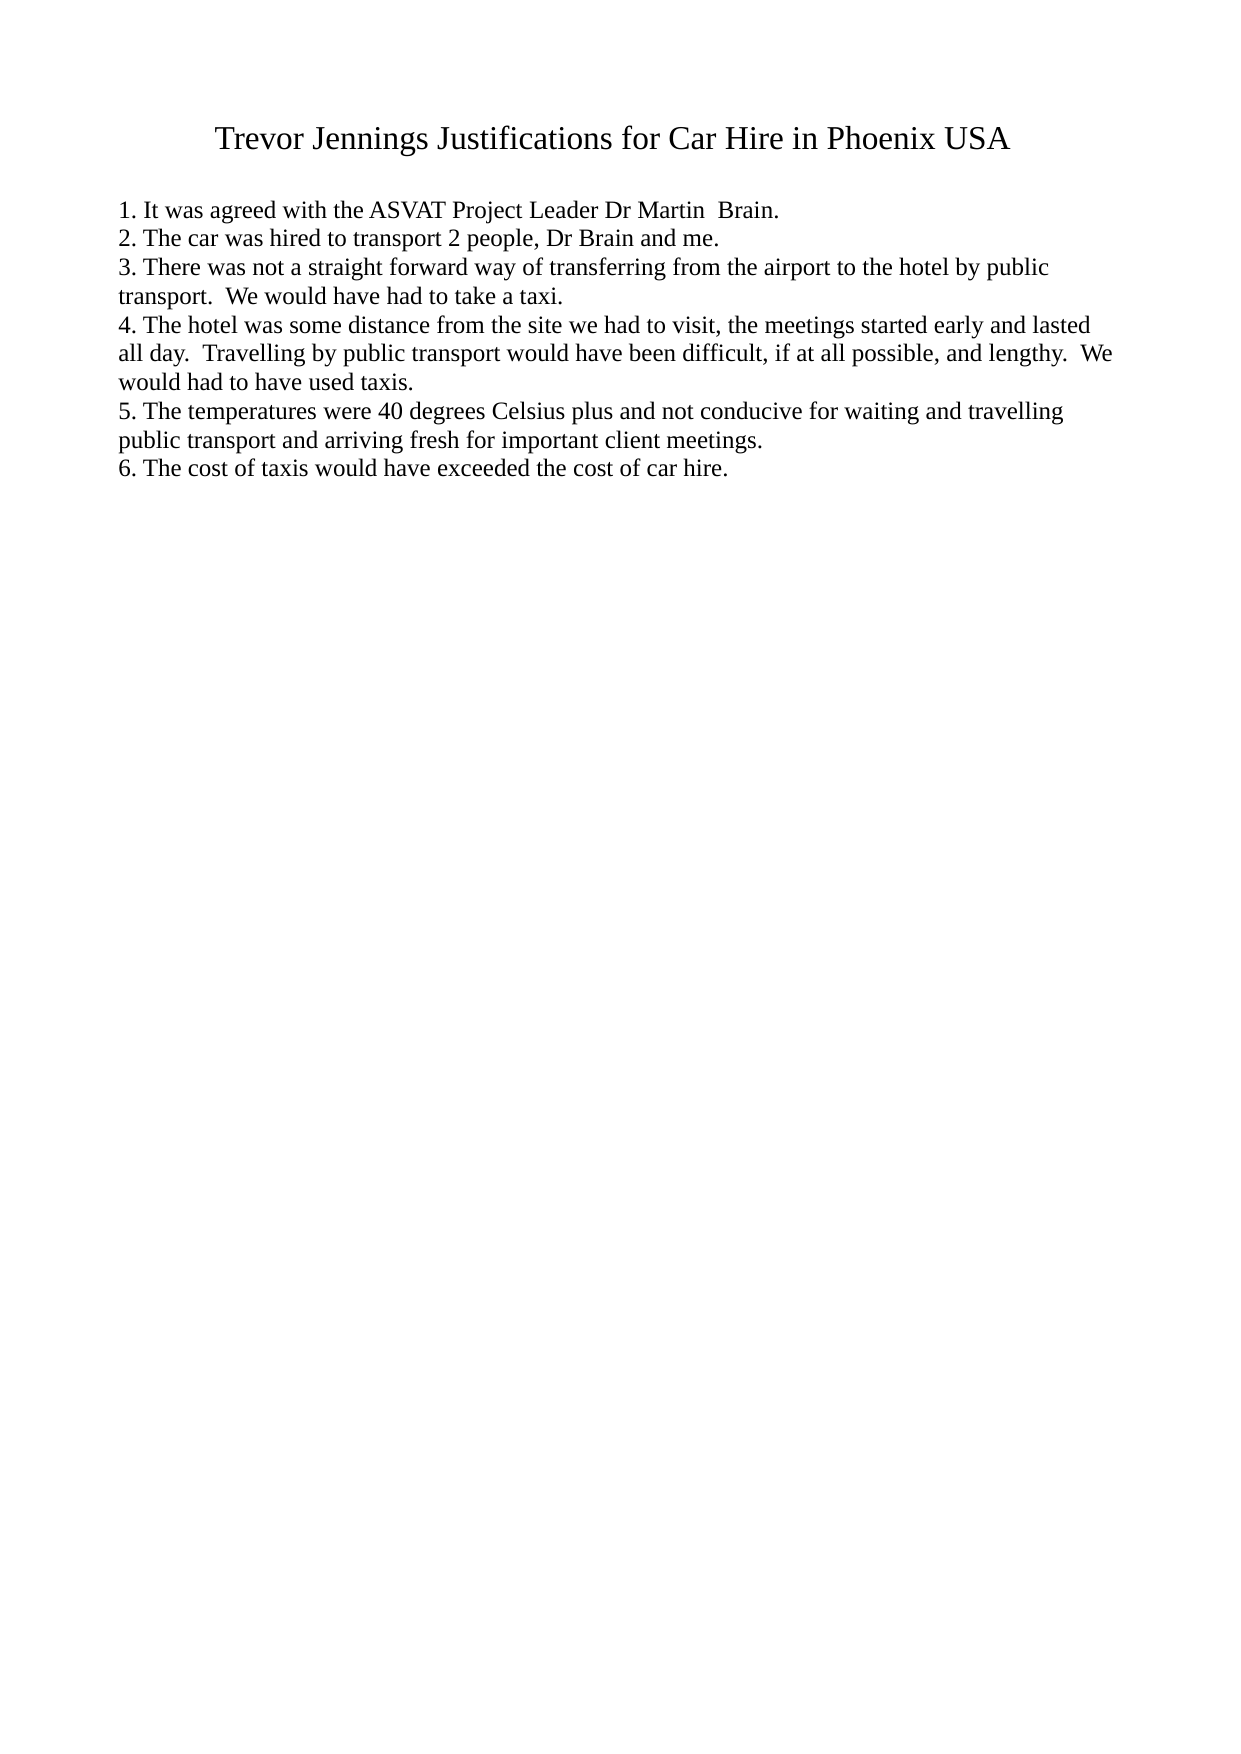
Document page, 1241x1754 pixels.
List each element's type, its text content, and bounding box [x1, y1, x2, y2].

text 2. The car was hired to transport 2 people, Dr Brain and me. [118, 223, 1122, 252]
text 5. The temperatures were 40 degrees Celsius plus and not conducive for waiting and travelling public transport and arriving fresh for important client meetings. [118, 396, 1122, 453]
text Trevor Jennings Justifications for Car Hire in Phoenix USA [118, 118, 1122, 156]
text 6. The cost of taxis would have exceeded the cost of car hire. [118, 453, 1122, 482]
text 3. There was not a straight forward way of transferring from the airport to the hotel by public transport. We would have had to take a taxi. [118, 252, 1122, 310]
text 4. The hotel was some distance from the site we had to visit, the meetings started early and lasted all day. Travelling by public transport would have been difficult, if at all possible, and lengthy. We would had to have used taxis. [118, 310, 1122, 396]
text 1. It was agreed with the ASVAT Project Leader Dr Martin Brain. [118, 195, 1122, 223]
